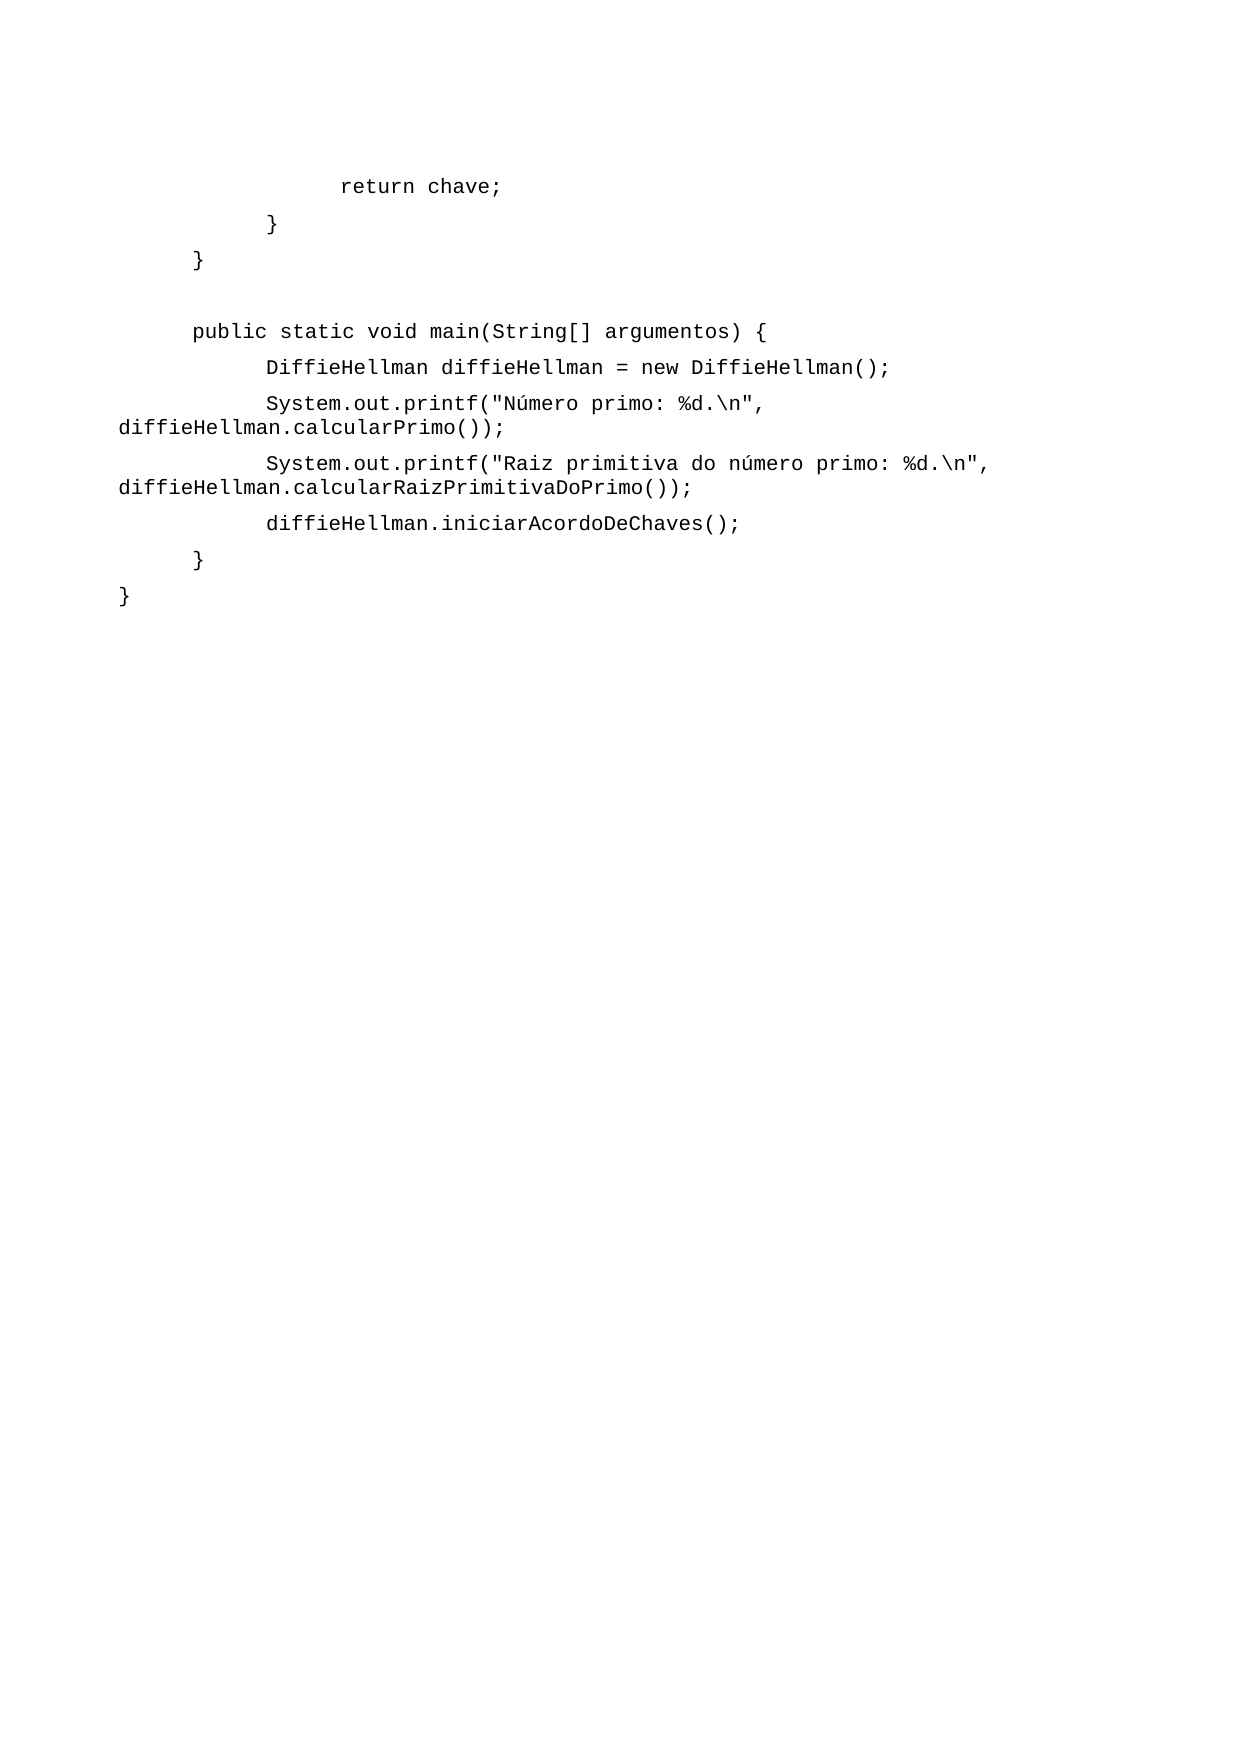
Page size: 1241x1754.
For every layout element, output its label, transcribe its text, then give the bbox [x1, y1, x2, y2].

text diffieHellman.iniciarAcordoDeChaves(); [118, 513, 1122, 536]
text DiffieHellman diffieHellman = new DiffieHellman(); [118, 357, 1122, 381]
text public static void main(String[] argumentos) { [118, 321, 1122, 344]
text } [118, 549, 1122, 573]
text System.out.printf("Raiz primitiva do número primo: %d.\n", diffieHellman.calcularRaizPrimitivaDoPrimo()); [118, 453, 1122, 500]
text return chave; [118, 176, 1122, 200]
text System.out.printf("Número primo: %d.\n", diffieHellman.calcularPrimo()); [118, 393, 1122, 441]
text } [118, 585, 1122, 609]
text } [118, 212, 1122, 236]
text } [118, 249, 1122, 272]
